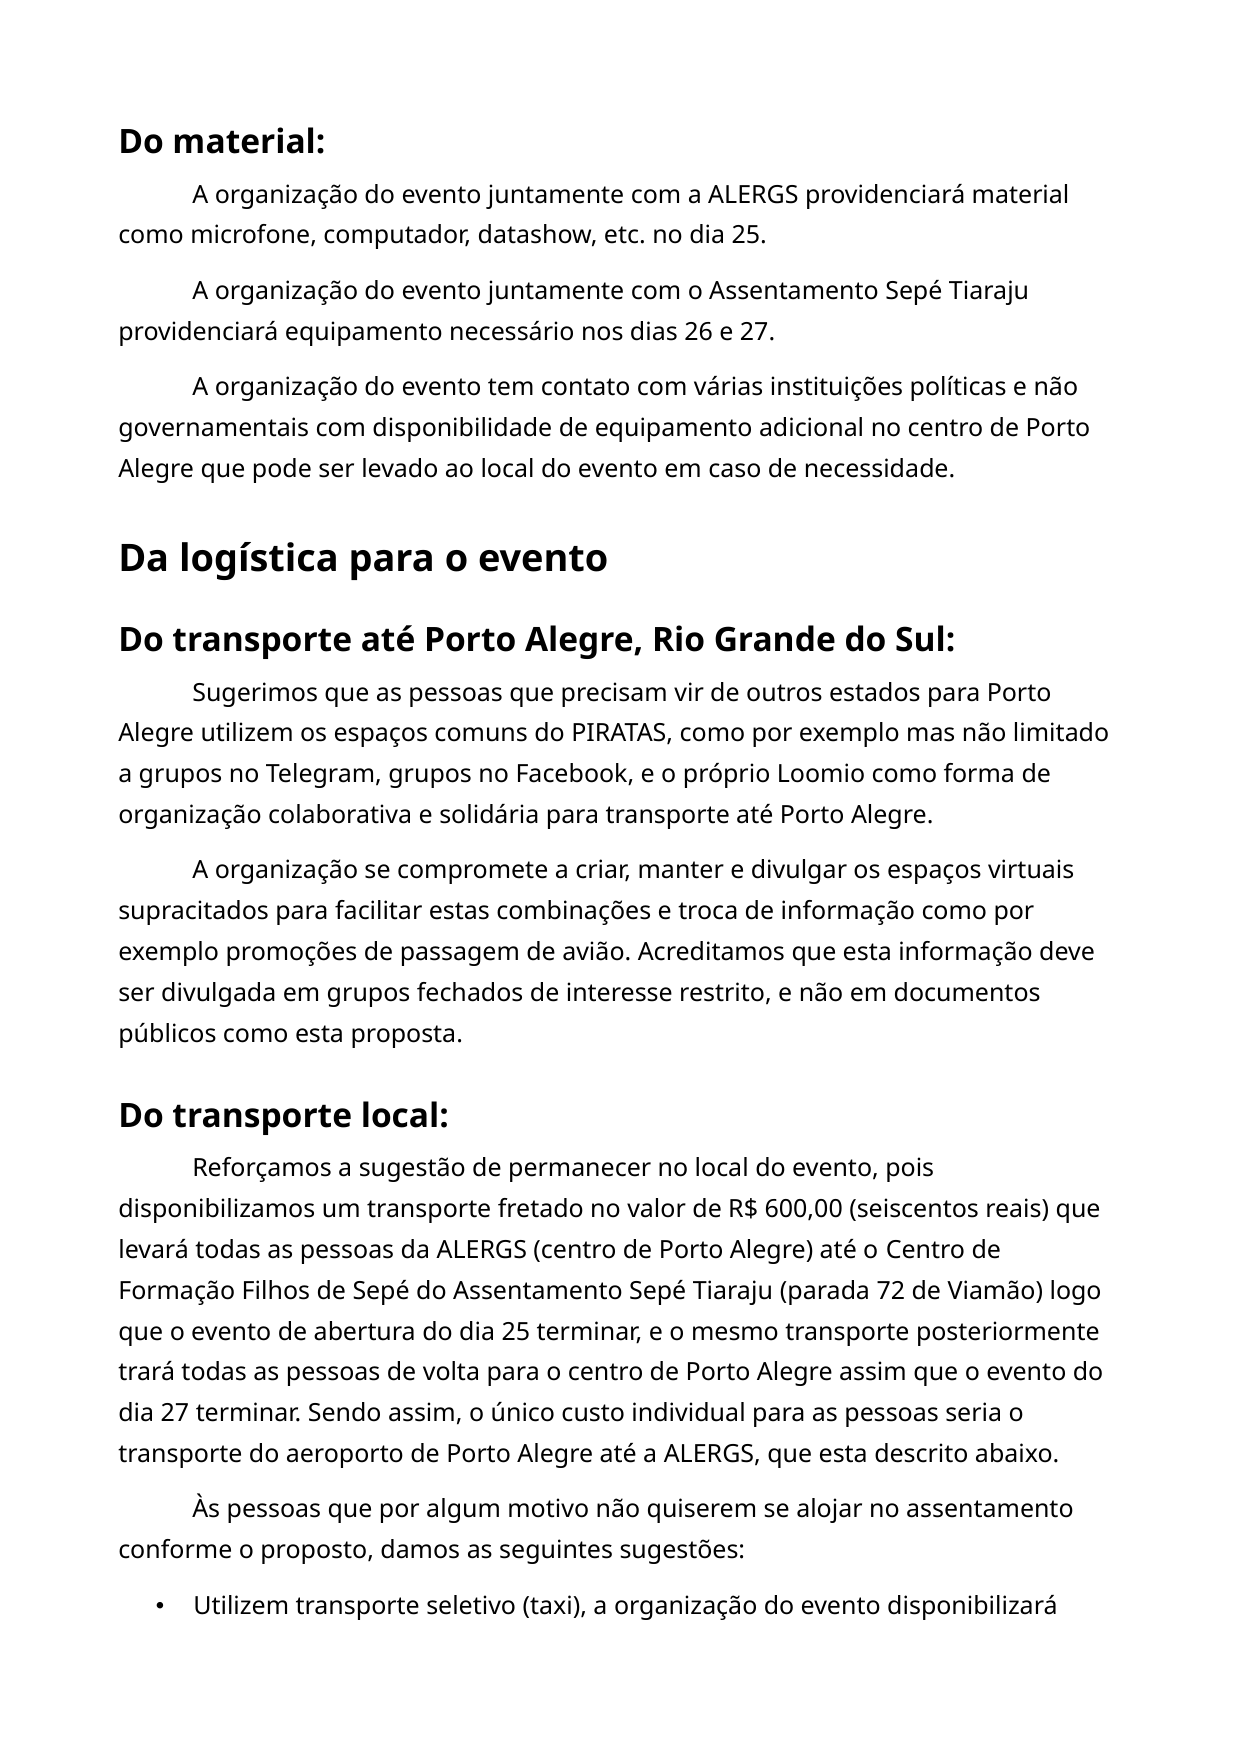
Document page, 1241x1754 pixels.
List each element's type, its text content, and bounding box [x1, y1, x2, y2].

text Sugerimos que as pessoas que precisam vir de outros estados para Porto Alegre utilizem os espaços comuns do PIRATAS, como por exemplo mas não limitado a grupos no Telegram, grupos no Facebook, e o próprio Loomio como forma de organização colaborativa e solidária para transporte até Porto Alegre. [118, 674, 1122, 831]
list Utilizem transporte seletivo (taxi), a organização do evento disponibilizará [156, 1587, 1122, 1621]
text A organização do evento tem contato com várias instituições políticas e não governamentais com disponibilidade de equipamento adicional no centro de Porto Alegre que pode ser levado ao local do evento em caso de necessidade. [118, 369, 1122, 484]
text A organização se compromete a criar, manter e divulgar os espaços virtuais supracitados para facilitar estas combinações e troca de informação como por exemplo promoções de passagem de avião. Acreditamos que esta informação deve ser divulgada em grupos fechados de interesse restrito, e não em documentos públicos como esta proposta. [118, 852, 1122, 1049]
text A organização do evento juntamente com o Assentamento Sepé Tiaraju providenciará equipamento necessário nos dias 26 e 27. [118, 273, 1122, 347]
text Reforçamos a sugestão de permanecer no local do evento, pois disponibilizamos um transporte fretado no valor de R$ 600,00 (seiscentos reais) que levará todas as pessoas da ALERGS (centro de Porto Alegre) até o Centro de Formação Filhos de Sepé do Assentamento Sepé Tiaraju (parada 72 de Viamão) logo que o evento de abertura do dia 25 terminar, e o mesmo transporte posteriormente trará todas as pessoas de volta para o centro de Porto Alegre assim que o evento do dia 27 terminar. Sendo assim, o único custo individual para as pessoas seria o transporte do aeroporto de Porto Alegre até a ALERGS, que esta descrito abaixo. [118, 1150, 1122, 1470]
subtitle Do transporte até Porto Alegre, Rio Grande do Sul: [118, 616, 1122, 662]
subtitle Do transporte local: [118, 1092, 1122, 1137]
text Às pessoas que por algum motivo não quiserem se alojar no assentamento conforme o proposto, damos as seguintes sugestões: [118, 1491, 1122, 1566]
text A organização do evento juntamente com a ALERGS providenciará material como microfone, computador, datashow, etc. no dia 25. [118, 176, 1122, 251]
subtitle Da logística para o evento [118, 531, 1122, 583]
subtitle Do material: [118, 118, 1122, 164]
